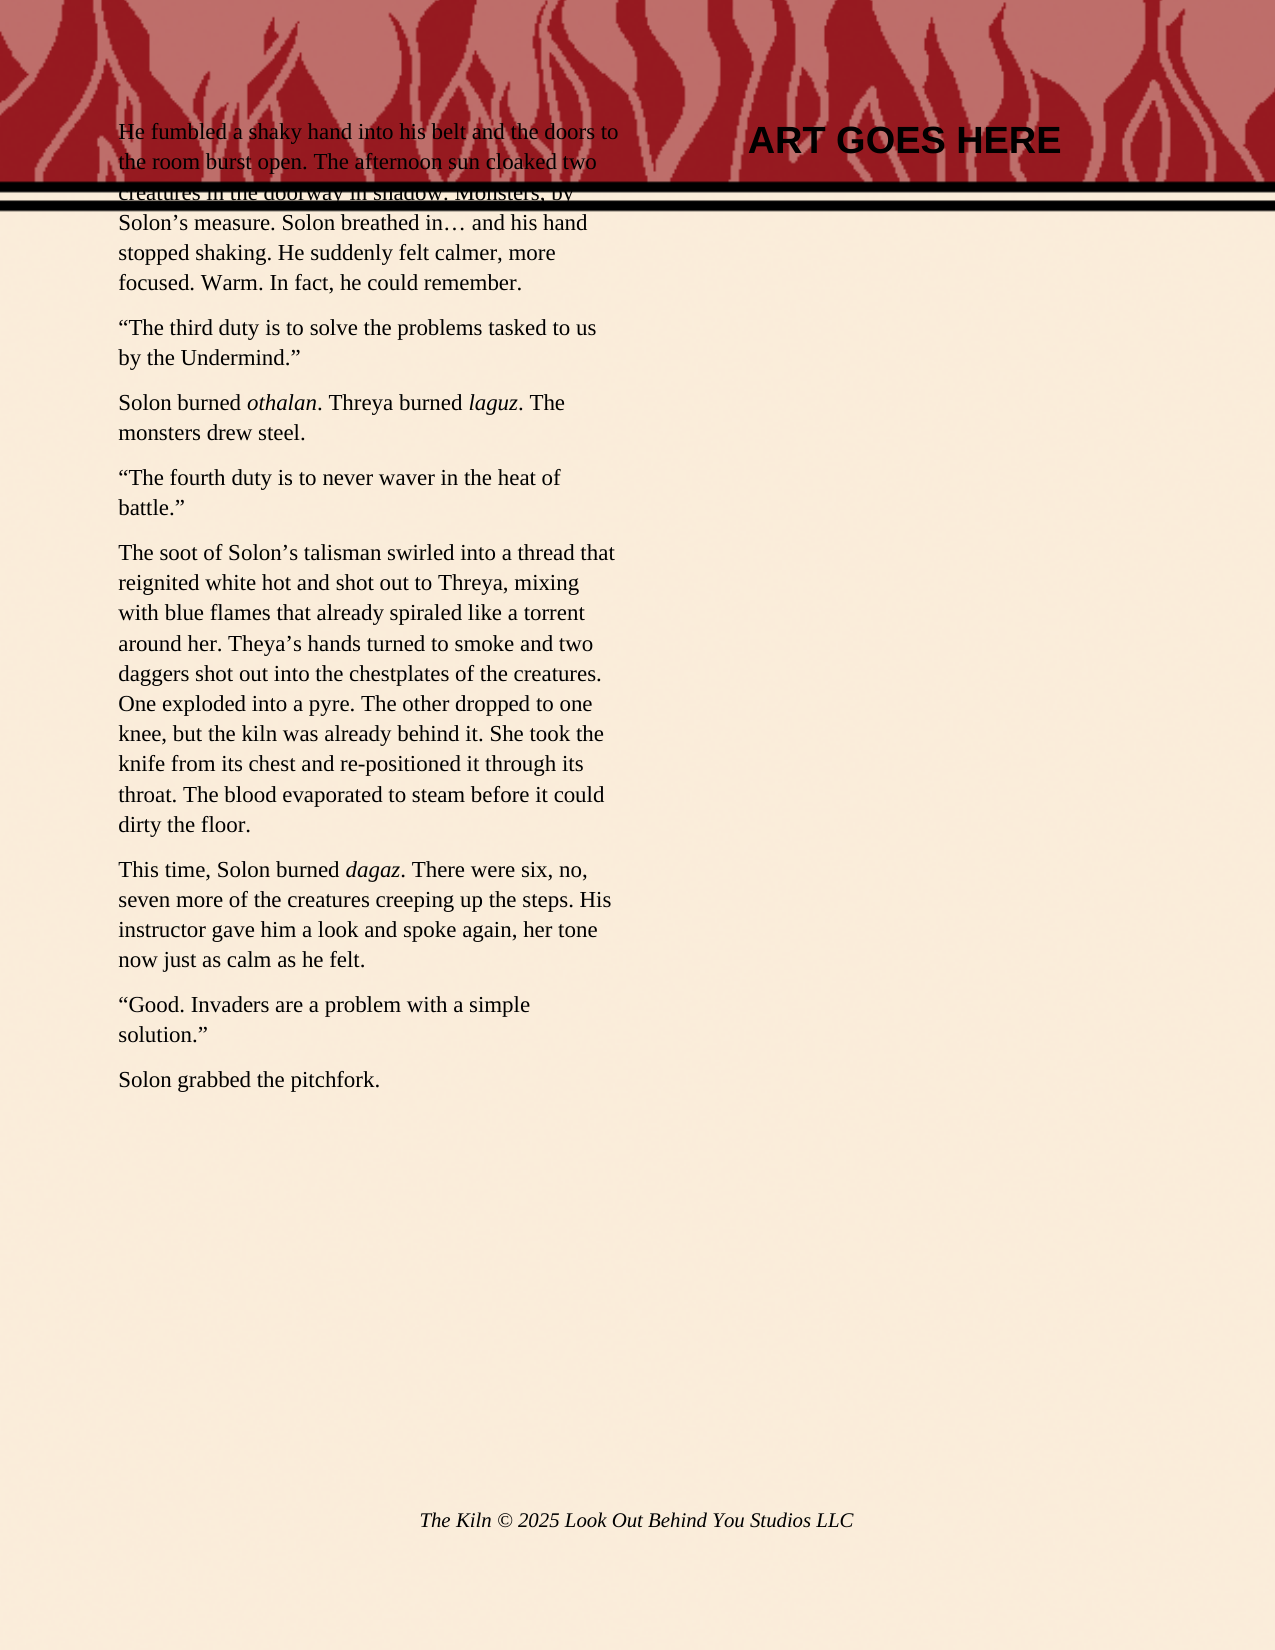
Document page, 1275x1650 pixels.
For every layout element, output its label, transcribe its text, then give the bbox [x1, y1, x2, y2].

text Solon burned othalan. Threya burned laguz. The monsters drew steel. [118, 389, 622, 446]
text “Good. Invaders are a problem with a simple solution.” [118, 991, 622, 1048]
text “The fourth duty is to never waver in the heat of battle.” [118, 464, 622, 521]
text He fumbled a shaky hand into his belt and the doors to the room burst open. The afternoon sun cloaked two creatures in the doorway in shadow. Monsters, by Solon’s measure. Solon breathed in… and his hand stopped shaking. He suddenly felt calmer, more focused. Warm. In fact, he could remember. [118, 118, 622, 296]
picture [0, 0, 1275, 1650]
text This time, Solon burned dagaz. There were six, no, seven more of the creatures creeping up the steps. His instructor gave him a look and spoke again, her tone now just as calm as he felt. [118, 856, 622, 973]
subtitle ART GOES HERE [652, 118, 1157, 162]
text The soot of Solon’s talisman swirled into a thread that reignited white hot and shot out to Threya, mixing with blue flames that already spiraled like a torrent around her. Theya’s hands turned to smoke and two daggers shot out into the chestplates of the creatures. One exploded into a pyre. The other dropped to one knee, but the kiln was already behind it. She took the knife from its chest and re-positioned it through its throat. The blood evaporated to steam before it could dirty the floor. [118, 539, 622, 837]
text “The third duty is to solve the problems tasked to us by the Undermind.” [118, 314, 622, 371]
text Solon grabbed the pitchfork. [118, 1066, 622, 1092]
